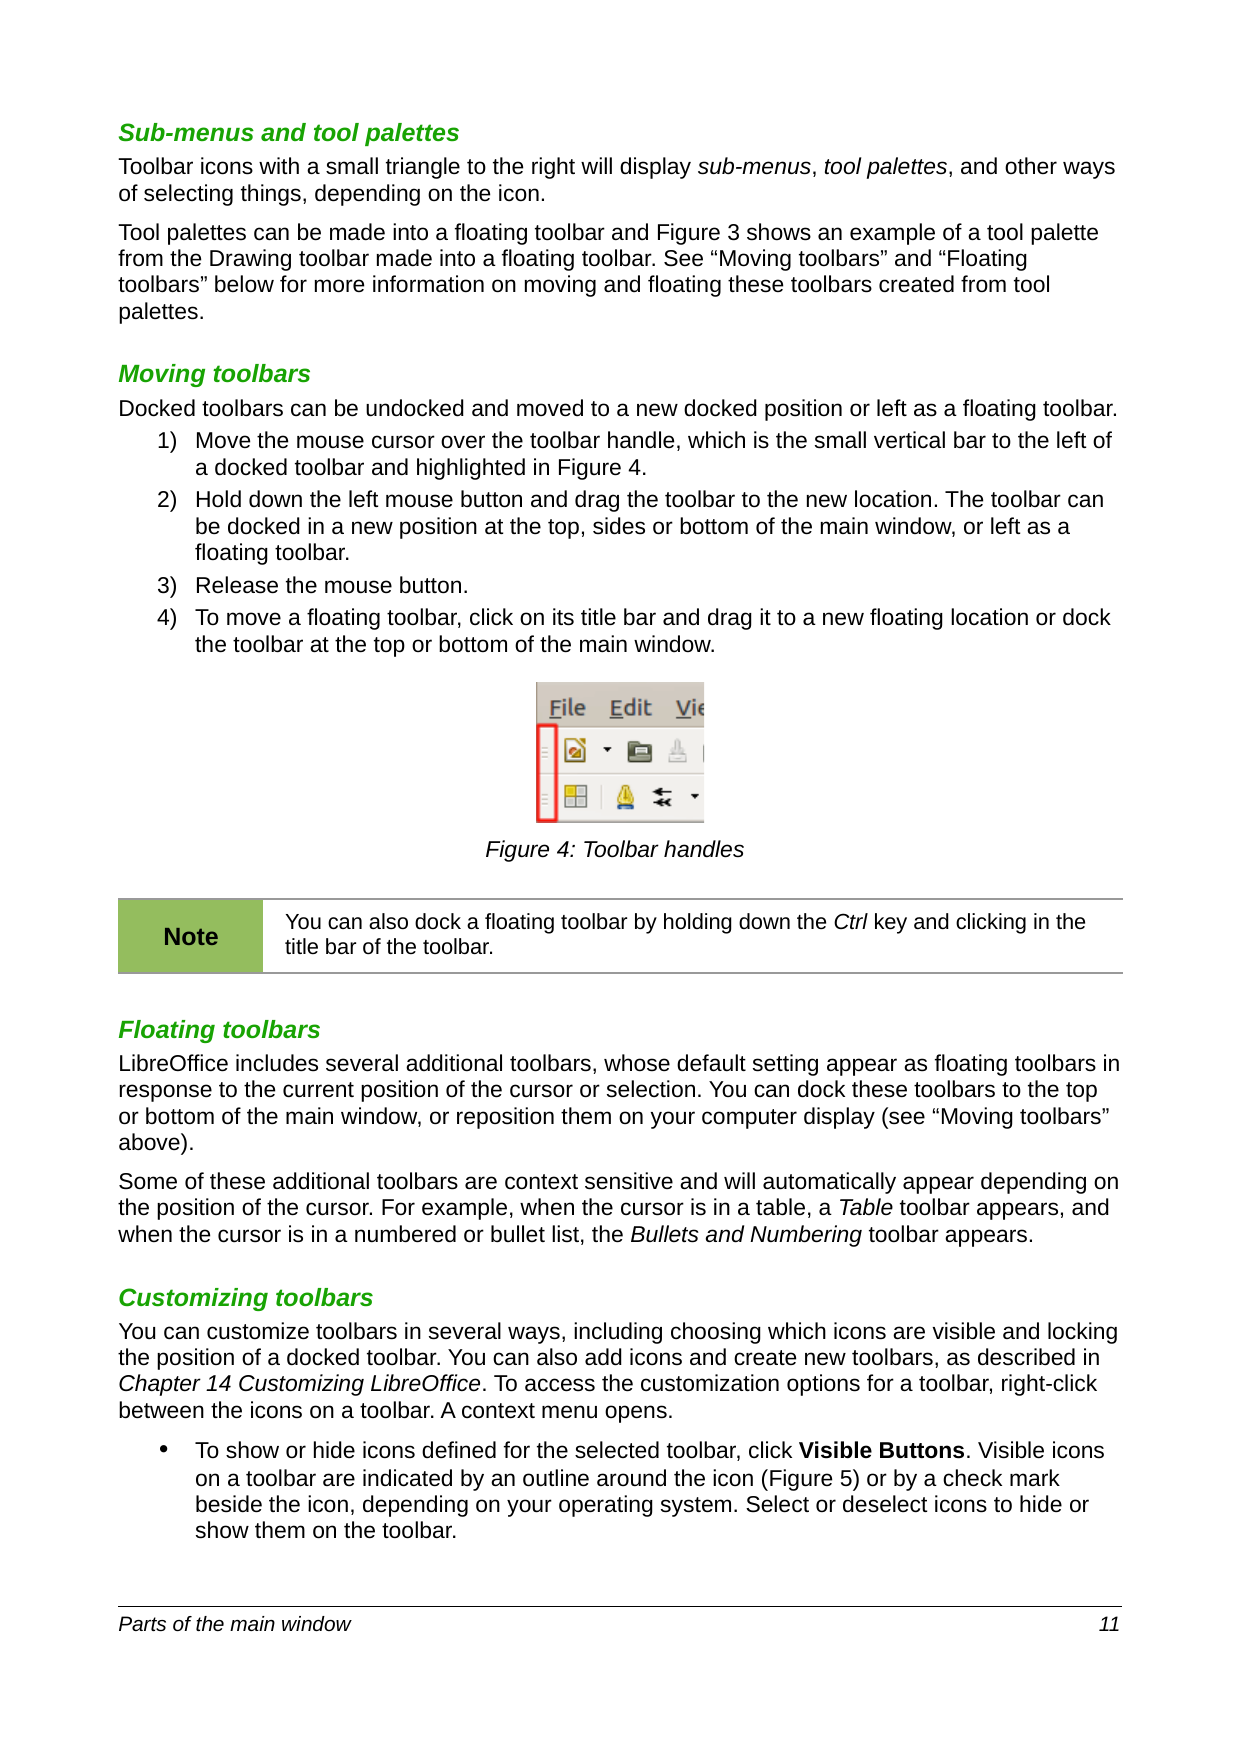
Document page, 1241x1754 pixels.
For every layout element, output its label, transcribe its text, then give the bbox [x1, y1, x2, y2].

text LibreOffice includes several additional toolbars, whose default setting appear as floating toolbars in response to the current position of the cursor or selection. You can dock these toolbars to the top or bottom of the main window, or reposition them on your computer display (see “Moving toolbars” above). [118, 1050, 1122, 1155]
table_header You can also dock a floating toolbar by holding down the Ctrl key and clicking in the title bar of the toolbar. [264, 900, 1122, 972]
text Toolbar icons with a small triangle to the right will display sub-menus, tool palettes, and other ways of selecting things, depending on the icon. [118, 153, 1122, 206]
text Tool palettes can be made into a floating toolbar and Figure 3 shows an example of a tool palette from the Drawing toolbar made into a floating toolbar. See “Moving toolbars” and “Floating toolbars” below for more information on moving and floating these toolbars created from tool palettes. [118, 218, 1122, 324]
subtitle Moving toolbars [118, 359, 1122, 388]
list To move a floating toolbar, click on its title bar and drag it to a new floating location or dock the toolbar at the top or bottom of the main window. [177, 604, 1122, 657]
list Release the mouse button. [177, 572, 1122, 598]
list Move the mouse cursor over the toolbar handle, which is the small vertical bar to the left of a docked toolbar and highlighted in Figure 4. [177, 427, 1122, 480]
subtitle Customizing toolbars [118, 1282, 1122, 1311]
table_header Note [118, 900, 263, 972]
list To show or hide icons defined for the selected toolbar, click Visible Buttons. Visible icons on a toolbar are indicated by an outline around the icon (Figure 5) or by a check mark beside the icon, depending on your operating system. Select or deselect icons to hide or show them on the toolbar. [156, 1436, 1122, 1544]
text You can customize toolbars in several ways, including choosing which icons are visible and locking the position of a docked toolbar. You can also add icons and create new toolbars, as described in Chapter 14 Customizing LibreOffice. To access the customization options for a toolbar, right-click between the icons on a toolbar. A context menu opens. [118, 1318, 1122, 1423]
picture [536, 682, 705, 823]
list Docked toolbars can be undocked and moved to a new docked position or left as a floating toolbar. [118, 395, 1122, 421]
subtitle Sub-menus and tool palettes [118, 118, 1122, 147]
text Figure 4: Toolbar handles [485, 836, 755, 862]
list Hold down the left mouse button and drag the toolbar to the new location. The toolbar can be docked in a new position at the top, sides or bottom of the main window, or left as a floating toolbar. [177, 486, 1122, 566]
subtitle Floating toolbars [118, 1015, 1122, 1043]
text Some of these additional toolbars are context sensitive and will automatically appear depending on the position of the cursor. For example, when the cursor is in a table, a Table toolbar appears, and when the cursor is in a numbered or bullet list, the Bullets and Numbering toolbar appears. [118, 1168, 1122, 1247]
